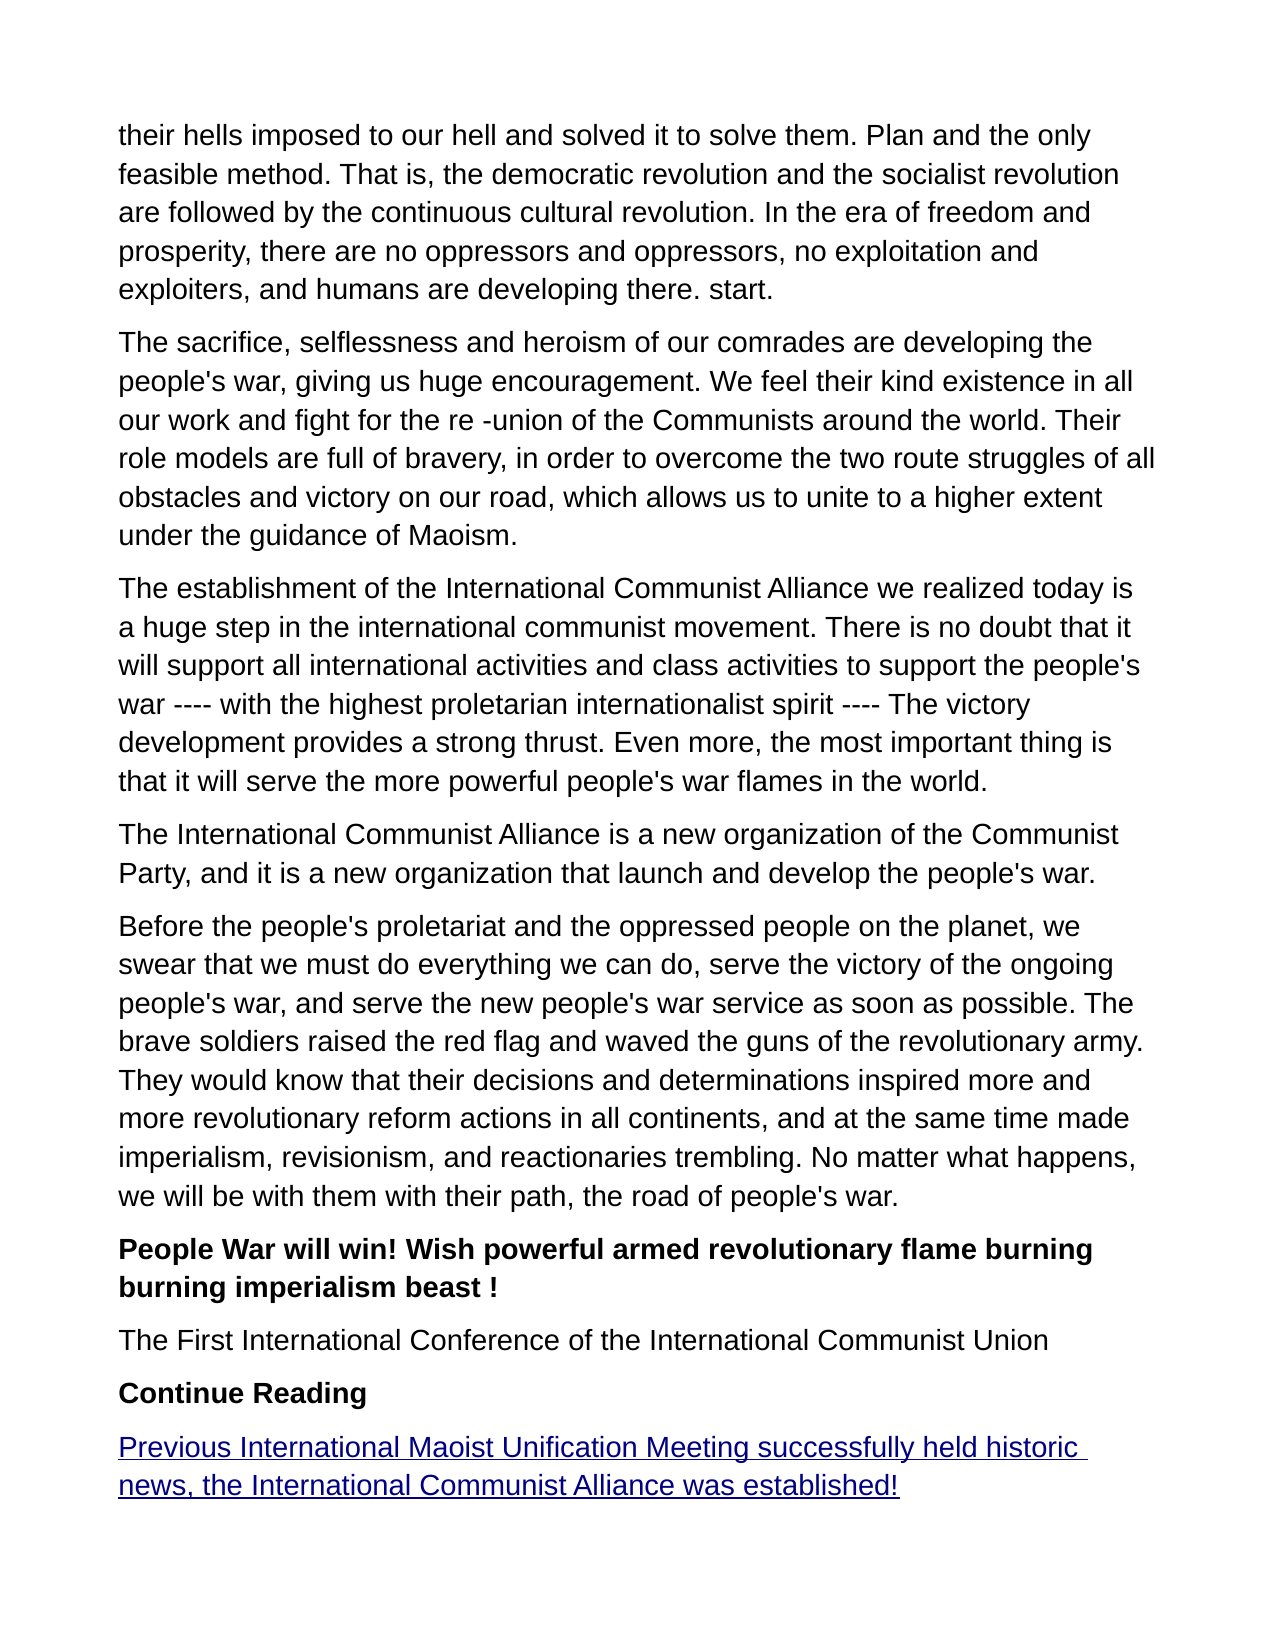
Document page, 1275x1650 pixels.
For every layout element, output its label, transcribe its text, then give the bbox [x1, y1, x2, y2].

text Previous International Maoist Unification Meeting successfully held historic news, the International Communist Alliance was established! [118, 1429, 1157, 1502]
text The First International Conference of the International Communist Union [118, 1323, 1157, 1357]
text The sacrifice, selflessness and heroism of our comrades are developing the people's war, giving us huge encouragement. We feel their kind existence in all our work and fight for the re -union of the Communists around the world. Their role models are full of bravery, in order to overcome the two route struggles of all obstacles and victory on our road, which allows us to unite to a higher extent under the guidance of Maoism. [118, 325, 1157, 552]
text their hells imposed to our hell and solved it to solve them. Plan and the only feasible method. That is, the democratic revolution and the socialist revolution are followed by the continuous cultural revolution. In the era of freedom and prosperity, there are no oppressors and oppressors, no exploitation and exploiters, and humans are developing there. start. [118, 118, 1157, 306]
text Continue Reading [118, 1376, 1157, 1410]
text The establishment of the International Communist Alliance we realized today is a huge step in the international communist movement. There is no doubt that it will support all international activities and class activities to support the people's war ---- with the highest proletarian internationalist spirit ---- The victory development provides a strong thrust. Even more, the most important thing is that it will serve the more powerful people's war flames in the world. [118, 571, 1157, 797]
text People War will win! Wish powerful armed revolutionary flame burning burning imperialism beast ! [118, 1232, 1157, 1304]
text Before the people's proletariat and the oppressed people on the planet, we swear that we must do everything we can do, serve the victory of the ongoing people's war, and serve the new people's war service as soon as possible. The brave soldiers raised the red flag and waved the guns of the revolutionary army. They would know that their decisions and determinations inspired more and more revolutionary reform actions in all continents, and at the same time made imperialism, revisionism, and reactionaries trembling. No matter what happens, we will be with them with their path, the road of people's war. [118, 909, 1157, 1212]
text The International Communist Alliance is a new organization of the Communist Party, and it is a new organization that launch and develop the people's war. [118, 817, 1157, 889]
